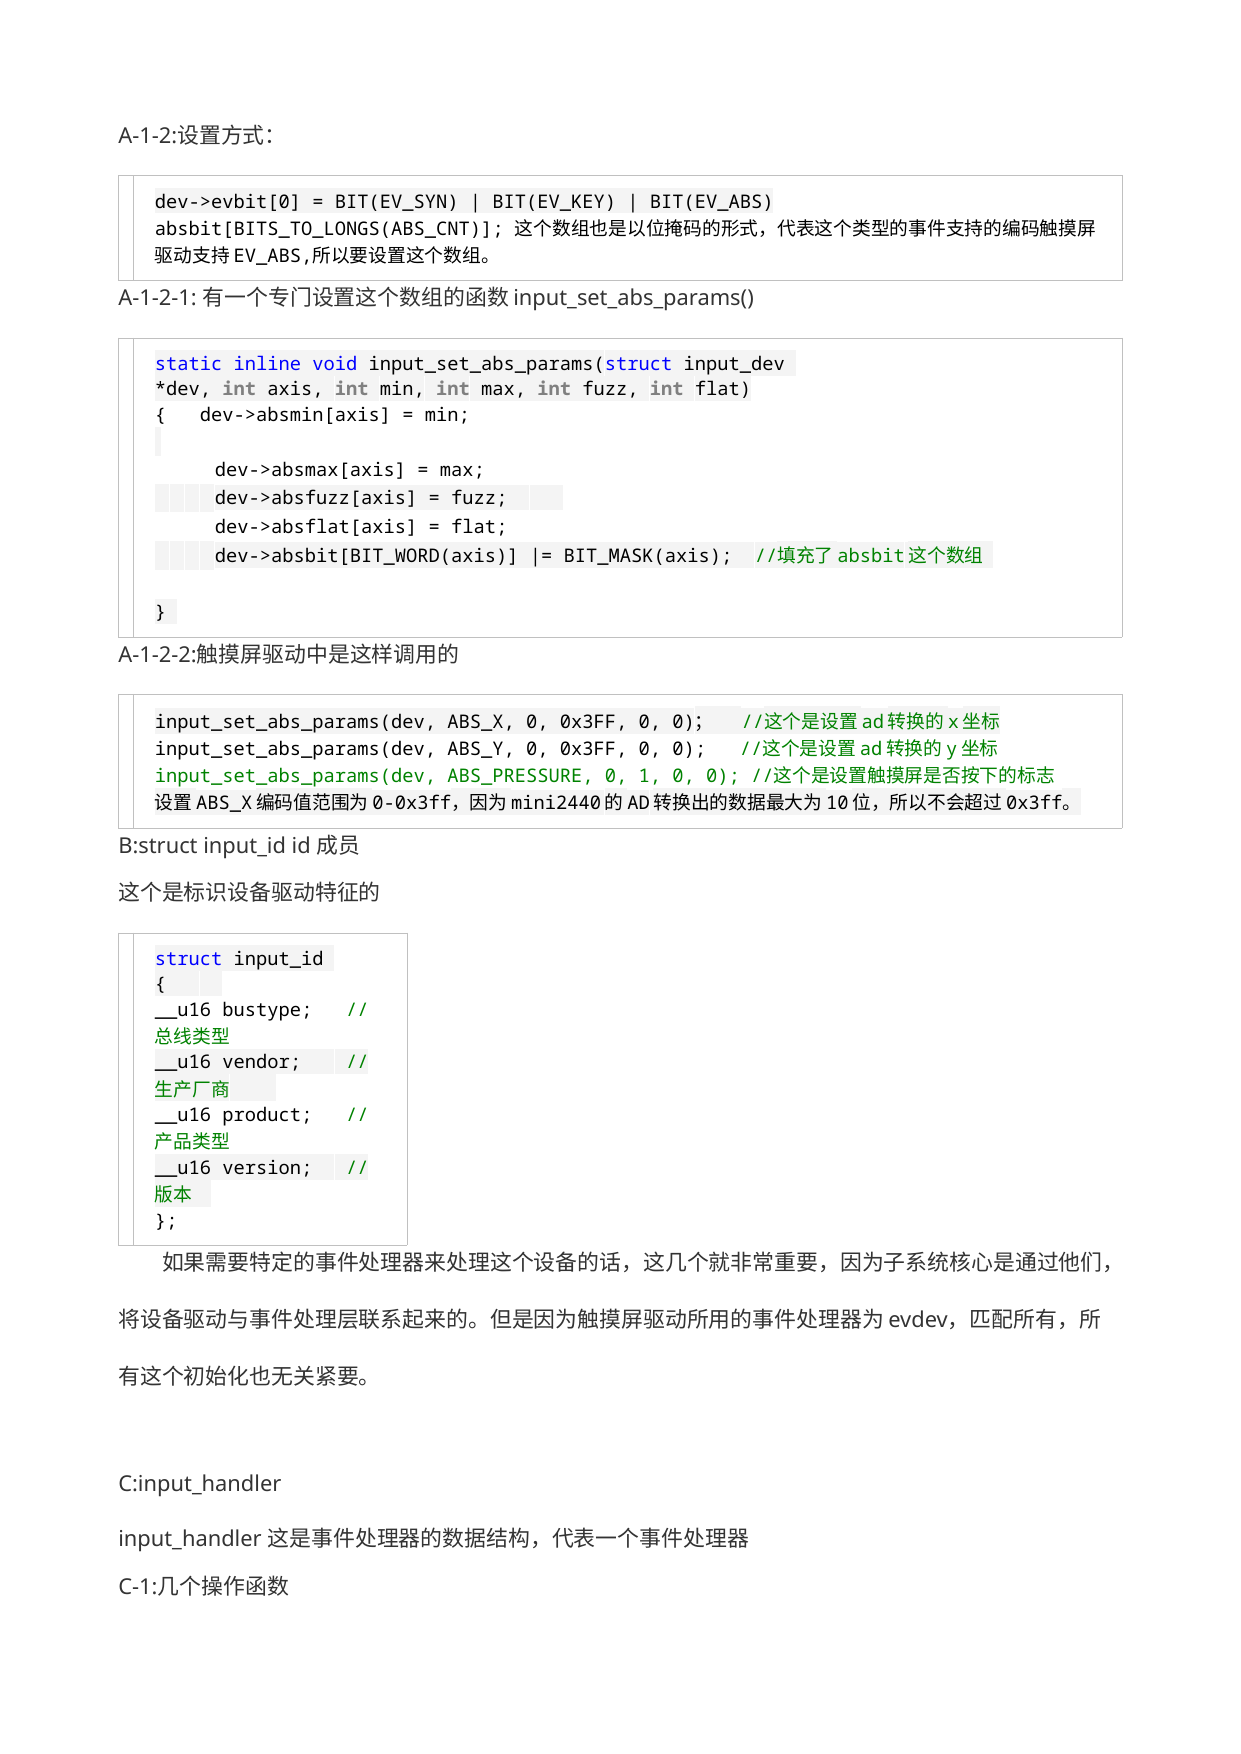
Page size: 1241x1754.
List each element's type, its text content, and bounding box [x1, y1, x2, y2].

table_header 1 2 3 [119, 695, 133, 828]
text input_handler 这是事件处理器的数据结构，代表一个事件处理器 [118, 1521, 1122, 1553]
text C:input_handler [118, 1468, 1122, 1497]
table_header 1 2 [119, 176, 133, 280]
table_header dev->evbit[0] = BIT(EV_SYN) | BIT(EV_KEY) | BIT(EV_ABS) absbit[BITS_TO_LONGS(ABS_CNT)]; 这个数组也是以位掩码的形式，代表这个类型的事件支持的编码触摸屏驱动支持EV_ABS,所以要设置这个数组。 [134, 176, 1122, 280]
table_header 1 2 3 4 5 6 7 8 9 [119, 339, 133, 637]
table_header 1 2 3 4 5 6 [119, 934, 133, 1245]
text C-1:几个操作函数 [118, 1569, 1122, 1601]
text B:struct input_id id 成员 [118, 829, 1122, 859]
text A-1-2-2:触摸屏驱动中是这样调用的 [118, 638, 1122, 668]
table_header static inline void input_set_abs_params(struct input_dev *dev, int axis, int min, int max, int fuzz, int flat) { dev->absmin[axis] = min; dev->absmax[axis] = max; dev->absfuzz[axis] = fuzz; dev->absflat[axis] = flat; dev->absbit[BIT_WORD(axis)] |= BIT_MASK(axis); //填充了absbit这个数组 } [134, 339, 1122, 637]
text 如果需要特定的事件处理器来处理这个设备的话，这几个就非常重要，因为子系统核心是通过他们，将设备驱动与事件处理层联系起来的。但是因为触摸屏驱动所用的事件处理器为evdev，匹配所有，所有这个初始化也无关紧要。 [118, 1245, 1122, 1391]
text 这个是标识设备驱动特征的 [118, 875, 1122, 907]
table_header struct input_id { __u16 bustype; //总线类型 __u16 vendor; //生产厂商 __u16 product; //产品类型 __u16 version; //版本 }; [134, 934, 407, 1245]
text A-1-2-1: 有一个专门设置这个数组的函数input_set_abs_params() [118, 281, 1122, 312]
text A-1-2:设置方式： [118, 118, 1122, 150]
table_header input_set_abs_params(dev, ABS_X, 0, 0x3FF, 0, 0)； //这个是设置ad转换的x坐标 input_set_abs_params(dev, ABS_Y, 0, 0x3FF, 0, 0); //这个是设置ad转换的y坐标input_set_abs_params(dev, ABS_PRESSURE, 0, 1, 0, 0); //这个是设置触摸屏是否按下的标志 设置ABS_X编码值范围为0-0x3ff，因为mini2440的AD转换出的数据最大为10位，所以不会超过0x3ff。 [134, 695, 1122, 828]
